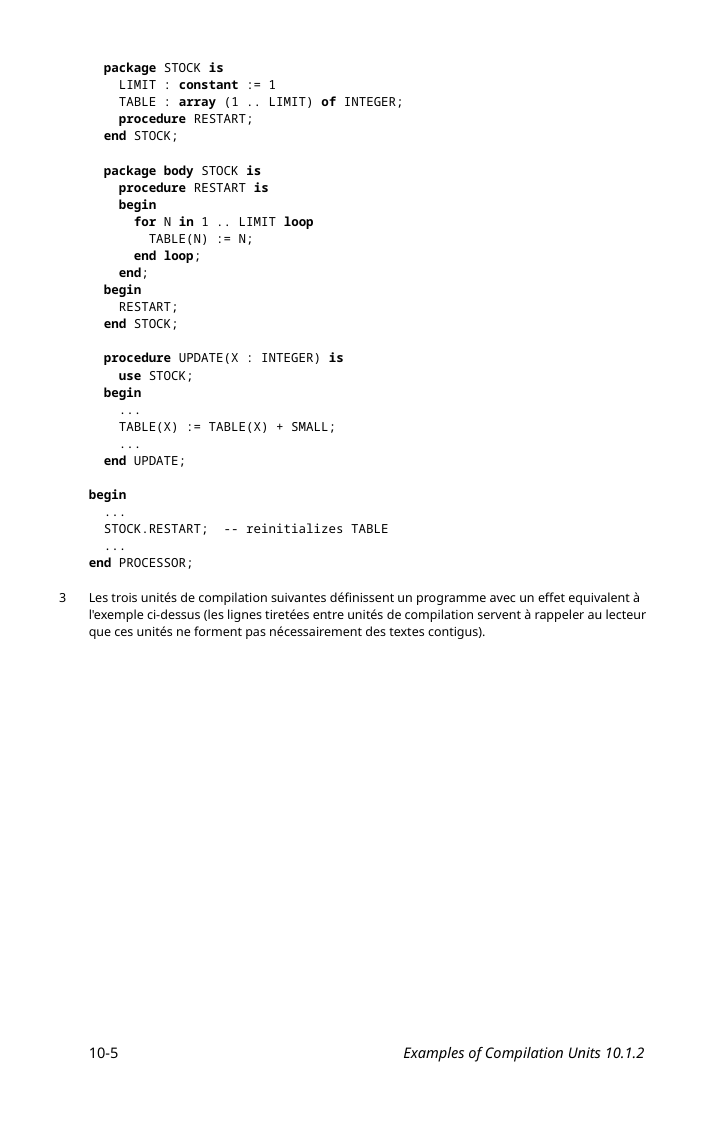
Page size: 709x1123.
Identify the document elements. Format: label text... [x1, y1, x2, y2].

text end UPDATE; [88, 452, 649, 469]
text end STOCK; [88, 127, 649, 144]
text end loop; [88, 247, 649, 264]
text end; [88, 264, 649, 281]
text TABLE(X) := TABLE(X) + SMALL; [88, 418, 649, 435]
text ... [88, 537, 649, 554]
text LIMIT : constant := 1 [88, 76, 649, 93]
text Les trois unités de compilation suivantes définissent un programme avec un effet equivalent à l'exemple ci-dessus (les lignes tiretées entre unités de compilation servent à rappeler au lecteur que ces unités ne forment pas nécessairement des textes contigus). [88, 589, 649, 640]
text procedure RESTART is [88, 179, 649, 196]
text end STOCK; [88, 315, 649, 332]
text ... [88, 401, 649, 418]
text RESTART; [88, 298, 649, 315]
text package body STOCK is [88, 162, 649, 179]
text TABLE(N) := N; [88, 230, 649, 247]
text begin [88, 281, 649, 298]
text for N in 1 .. LIMIT loop [88, 213, 649, 230]
text procedure RESTART; [88, 110, 649, 127]
text ... [88, 503, 649, 520]
text procedure UPDATE(X : INTEGER) is [88, 349, 649, 367]
text TABLE : array (1 .. LIMIT) of INTEGER; [88, 93, 649, 110]
text ... [88, 435, 649, 452]
text begin [88, 486, 649, 503]
text STOCK.RESTART; -- reinitializes TABLE [88, 520, 649, 537]
text begin [88, 196, 649, 213]
text use STOCK; [88, 367, 649, 384]
text end PROCESSOR; [88, 554, 649, 572]
text package STOCK is [88, 59, 649, 76]
text begin [88, 384, 649, 401]
